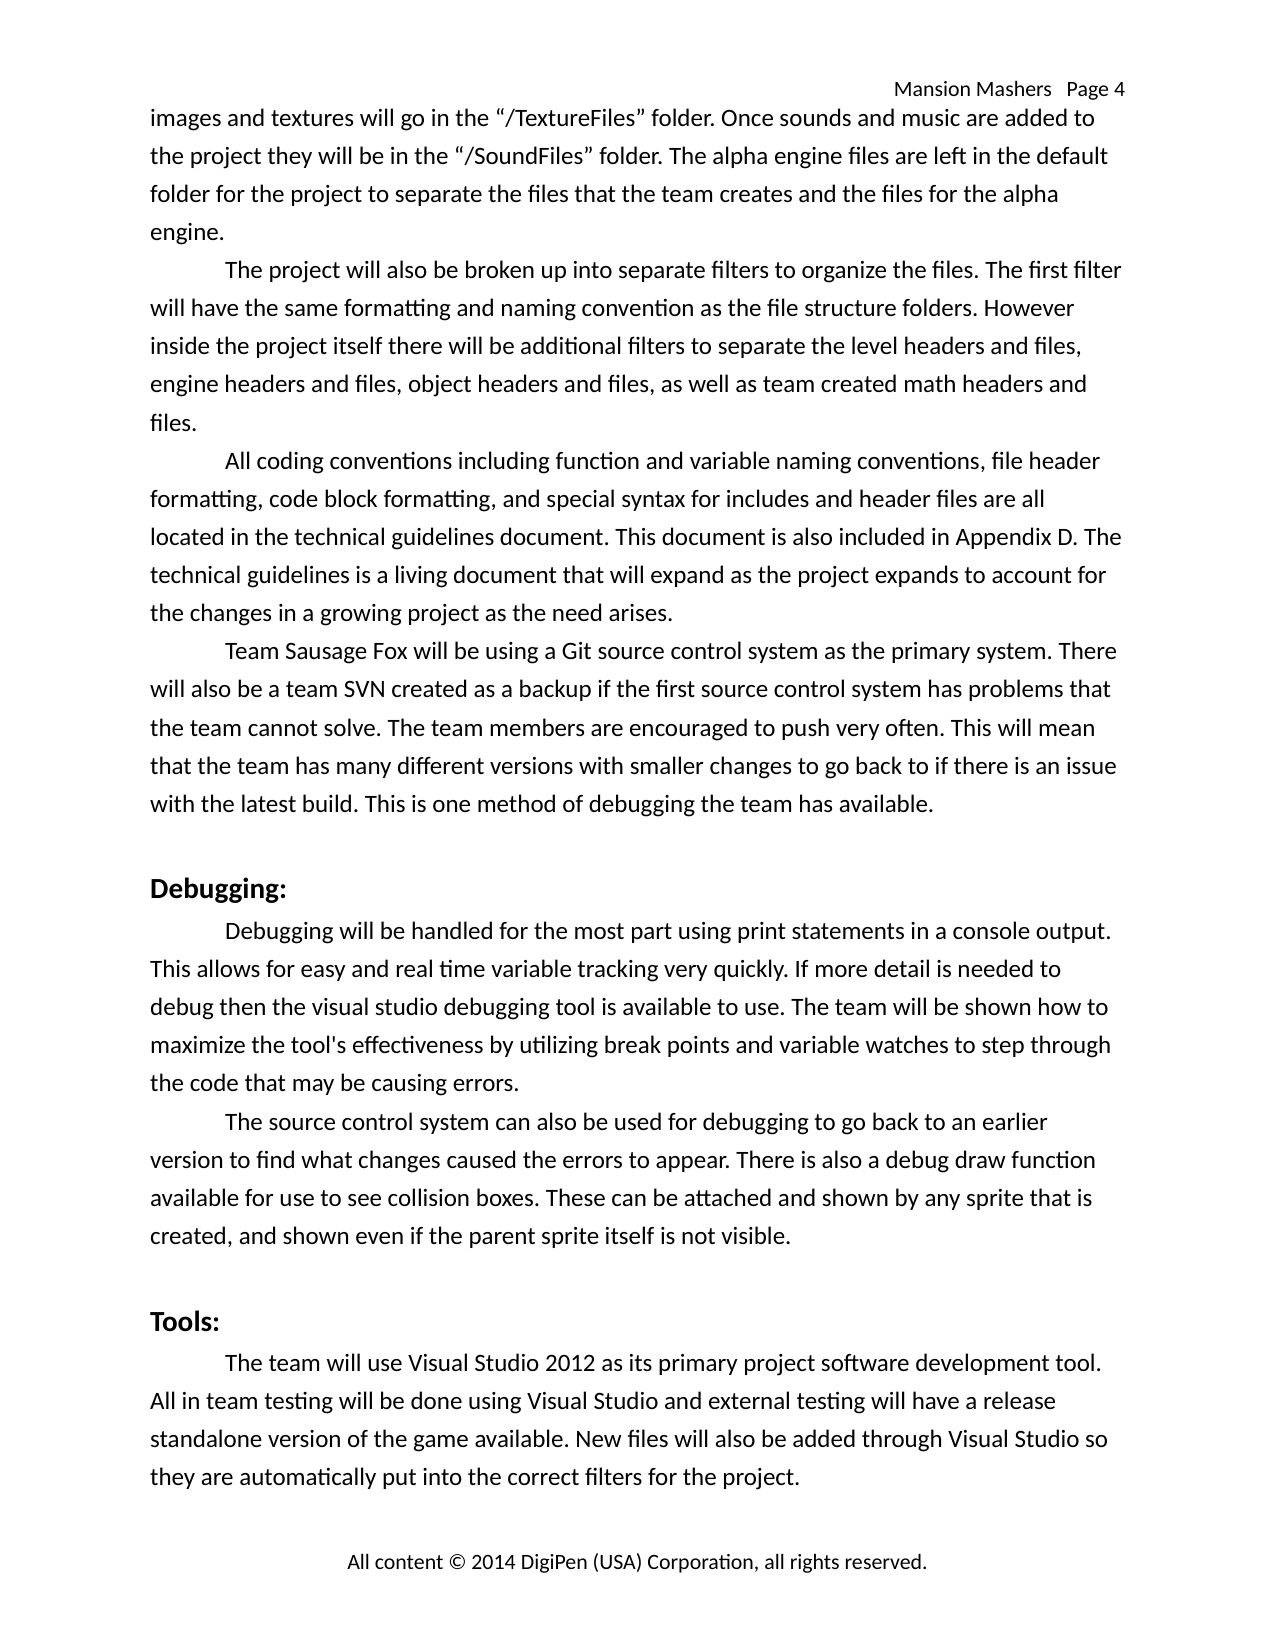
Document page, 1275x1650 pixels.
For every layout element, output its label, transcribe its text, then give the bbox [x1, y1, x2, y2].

text The project will also be broken up into separate filters to organize the files. The first filter will have the same formatting and naming convention as the file structure folders. However inside the project itself there will be additional filters to separate the level headers and files, engine headers and files, object headers and files, as well as team created math headers and files. [150, 254, 1125, 437]
text Debugging will be handled for the most part using print statements in a console output. This allows for easy and real time variable tracking very quickly. If more detail is needed to debug then the visual studio debugging tool is available to use. The team will be shown how to maximize the tool's effectiveness by utilizing break points and variable watches to step through the code that may be causing errors. [150, 915, 1125, 1098]
text images and textures will go in the “/TextureFiles” folder. Once sounds and music are added to the project they will be in the “/SoundFiles” folder. The alpha engine files are left in the default folder for the project to separate the files that the team creates and the files for the alpha engine. [150, 102, 1125, 247]
text Tools: [150, 1303, 1125, 1338]
text Team Sausage Fox will be using a Git source control system as the primary system. There will also be a team SVN created as a backup if the first source control system has problems that the team cannot solve. The team members are encouraged to push very often. This will mean that the team has many different versions with smaller changes to go back to if there is an issue with the latest build. This is one method of debugging the team has available. [150, 635, 1125, 818]
text Debugging: [150, 871, 1125, 906]
text The source control system can also be used for debugging to go back to an earlier version to find what changes caused the errors to appear. There is also a debug draw function available for use to see collision boxes. These can be attached and shown by any sprite that is created, and shown even if the parent sprite itself is not visible. [150, 1106, 1125, 1251]
text All coding conventions including function and variable naming conventions, file header formatting, code block formatting, and special syntax for includes and header files are all located in the technical guidelines document. This document is also included in Appendix D. The technical guidelines is a living document that will expand as the project expands to account for the changes in a growing project as the need arises. [150, 445, 1125, 628]
text The team will use Visual Studio 2012 as its primary project software development tool. All in team testing will be done using Visual Studio and external testing will have a release standalone version of the game available. New files will also be added through Visual Studio so they are automatically put into the correct filters for the project. [150, 1347, 1125, 1492]
